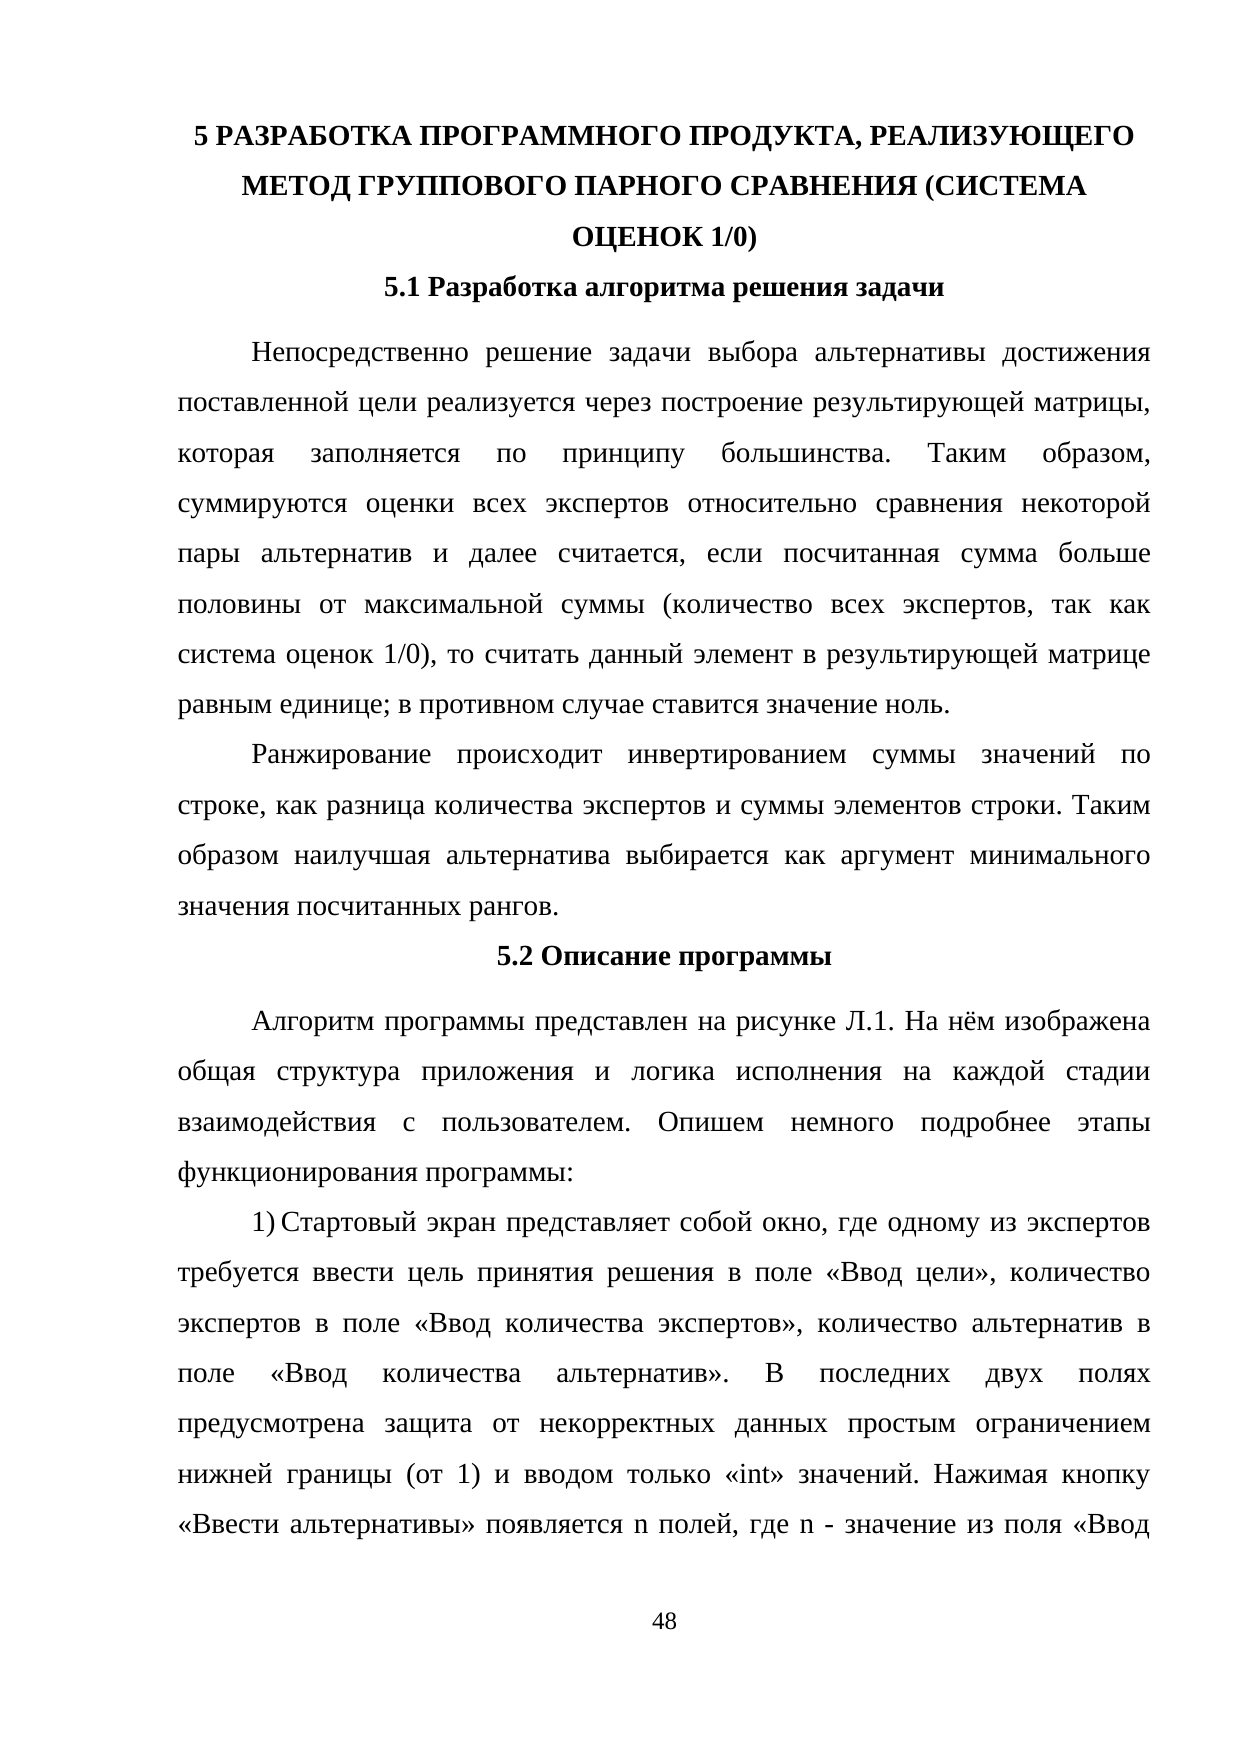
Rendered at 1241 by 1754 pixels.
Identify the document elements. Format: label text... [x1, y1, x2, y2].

text Алгоритм программы представлен на рисунке Л.1. На нём изображена общая структура приложения и логика исполнения на каждой стадии взаимодействия с пользователем. Опишем немного подробнее этапы функционирования программы: [177, 1003, 1152, 1187]
subtitle 5.2 Описание программы [177, 938, 1152, 971]
subtitle 5 РАЗРАБОТКА ПРОГРАММНОГО ПРОДУКТА, РЕАЛИЗУЮЩЕГО МЕТОД ГРУППОВОГО ПАРНОГО СРАВНЕНИЯ (СИСТЕМА ОЦЕНОК 1/0) [177, 118, 1152, 252]
text Ранжирование происходит инвертированием суммы значений по строке, как разница количества экспертов и суммы элементов строки. Таким образом наилучшая альтернатива выбирается как аргумент минимального значения посчитанных рангов. [177, 737, 1152, 921]
text Непосредственно решение задачи выбора альтернативы достижения поставленной цели реализуется через построение результирующей матрицы, которая заполняется по принципу большинства. Таким образом, суммируются оценки всех экспертов относительно сравнения некоторой пары альтернатив и далее считается, если посчитанная сумма больше половины от максимальной суммы (количество всех экспертов, так как система оценок 1/0), то считать данный элемент в результирующей матрице равным единице; в противном случае ставится значение ноль. [177, 334, 1152, 720]
list Стартовый экран представляет собой окно, где одному из экспертов требуется ввести цель принятия решения в поле «Ввод цели», количество экспертов в поле «Ввод количества экспертов», количество альтернатив в поле «Ввод количества альтернатив». В последних двух полях предусмотрена защита от некорректных данных простым ограничением нижней границы (от 1) и вводом только «int» значений. Нажимая кнопку «Ввести альтернативы» появляется n полей, где n - значение из поля «Ввод [177, 1204, 1152, 1540]
subtitle 5.1 Разработка алгоритма решения задачи [177, 269, 1152, 303]
